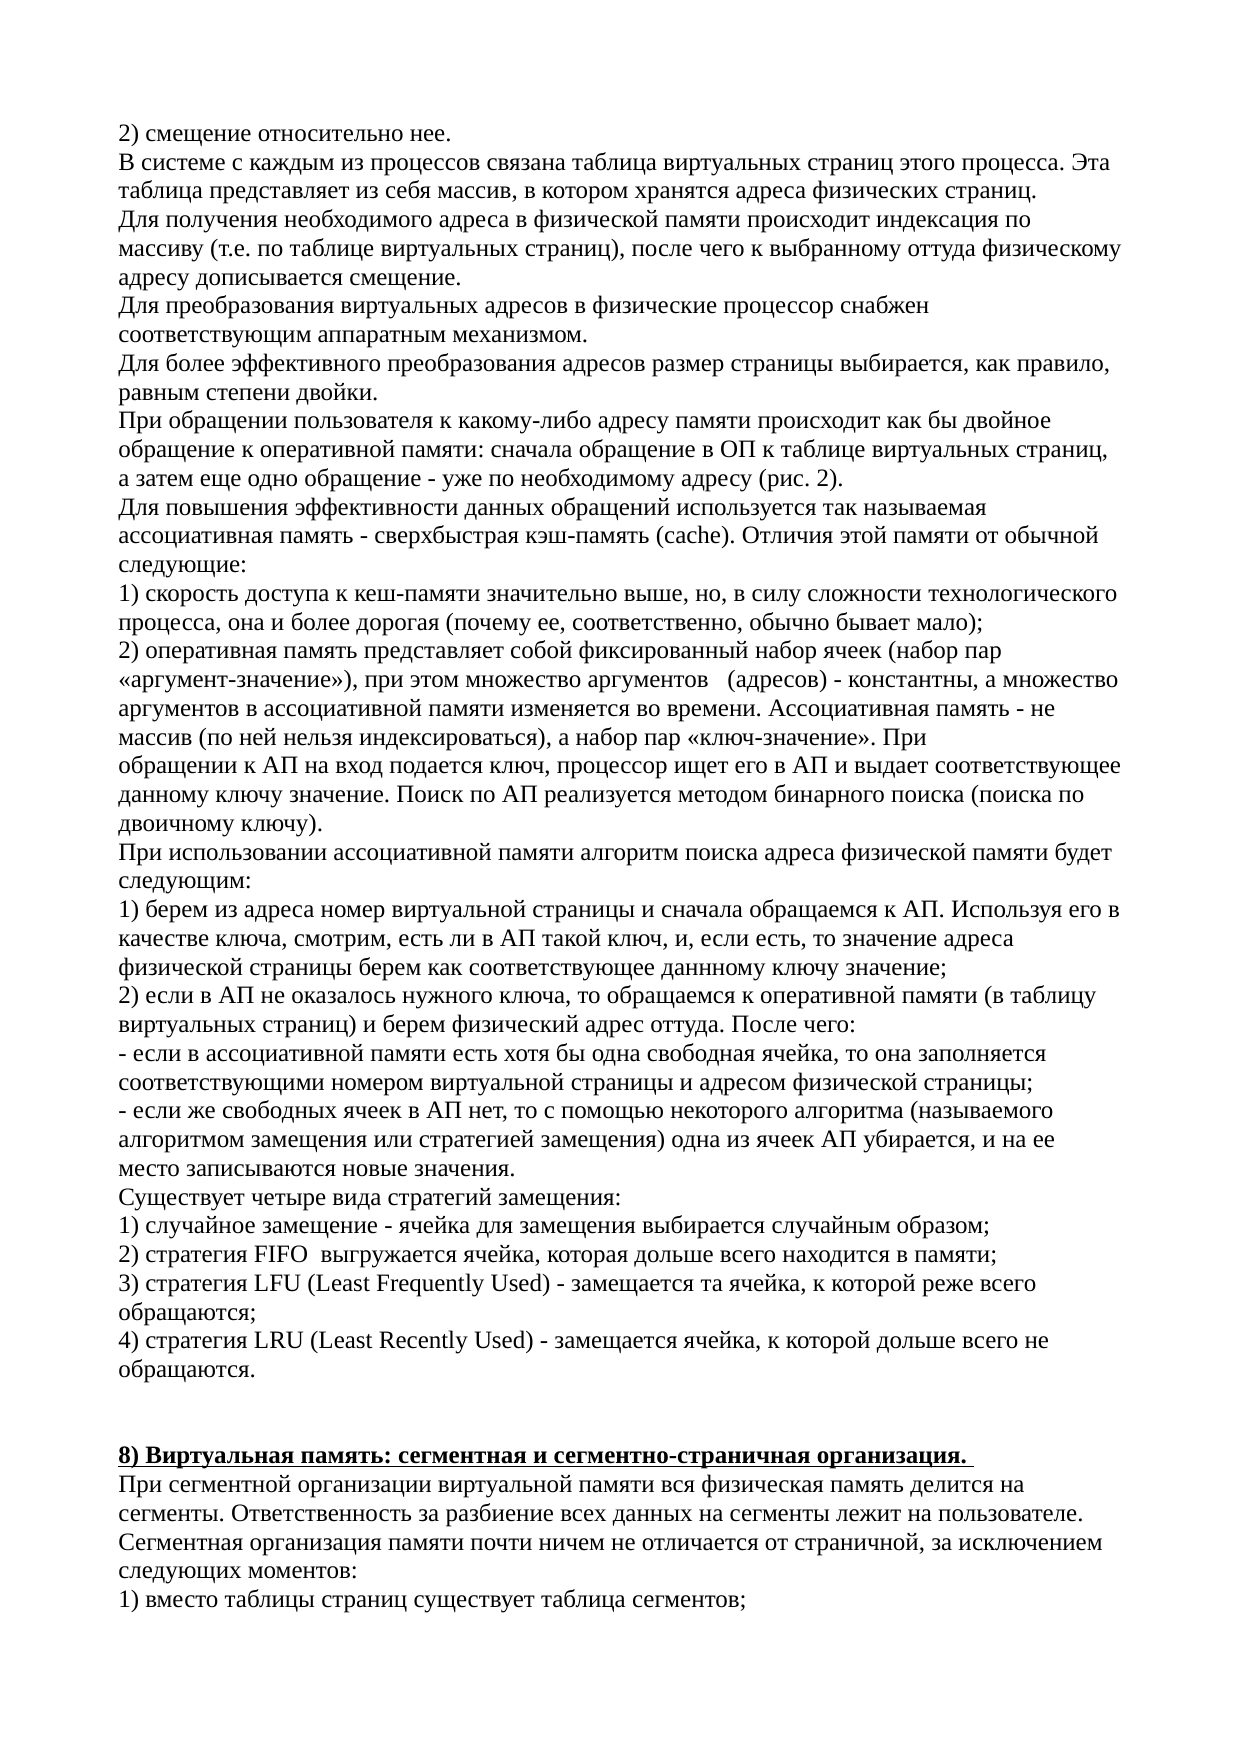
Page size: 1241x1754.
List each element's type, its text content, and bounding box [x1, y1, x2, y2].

text - если же свободных ячеек в АП нет, то с помощью некоторого алгоритма (называемого алгоритмом замещения или стратегией замещения) одна из ячеек АП убирается, и на ее место записываются новые значения. [118, 1096, 1122, 1182]
text Для преобразования виртуальных адресов в физические процессор снабжен соответствующим аппаратным механизмом. [118, 291, 1122, 348]
text 2) оперативная память представляет собой фиксированный набор ячеек (набор пар «аргумент-значение»), при этом множество аргументов (адресов) - константны, а множество аргументов в ассоциативной памяти изменяется во времени. Ассоциативная память - не массив (по ней нельзя индексироваться), а набор пар «ключ-значение». При [118, 636, 1122, 751]
text 2) стратегия FIFO выгружается ячейка, которая дольше всего находится в памяти; [118, 1239, 1122, 1268]
text В системе с каждым из процессов связана таблица виртуальных страниц этого процесса. Эта таблица представляет из себя массив, в котором хранятся адреса физических страниц. [118, 147, 1122, 204]
text 3) стратегия LFU (Least Frequently Used) - замещается та ячейка, к которой реже всего обращаются; [118, 1268, 1122, 1326]
text Для получения необходимого адреса в физической памяти происходит индексация по массиву (т.е. по таблице виртуальных страниц), после чего к выбранному оттуда физическому адресу дописывается смещение. [118, 204, 1122, 291]
text 2) смещение относительно нее. [118, 118, 1122, 147]
text Для повышения эффективности данных обращений используется так называемая ассоциативная память - сверхбыстрая кэш-память (cache). Отличия этой памяти от обычной следующие: [118, 492, 1122, 578]
text 8) Виртуальная память: сегментная и сегментно-страничная организация. [118, 1441, 1122, 1469]
text 4) стратегия LRU (Least Recently Used) - замещается ячейка, к которой дольше всего не обращаются. [118, 1326, 1122, 1383]
text 1) случайное замещение - ячейка для замещения выбирается случайным образом; [118, 1211, 1122, 1239]
text 2) если в АП не оказалось нужного ключа, то обращаемся к оперативной памяти (в таблицу виртуальных страниц) и берем физический адрес оттуда. После чего: [118, 981, 1122, 1038]
text - если в ассоциативной памяти есть хотя бы одна свободная ячейка, то она заполняется соответствующими номером виртуальной страницы и адресом физической страницы; [118, 1038, 1122, 1096]
text 1) вместо таблицы страниц существует таблица сегментов; [118, 1584, 1122, 1613]
text При обращении пользователя к какому-либо адресу памяти происходит как бы двойное обращение к оперативной памяти: сначала обращение в ОП к таблице виртуальных страниц, а затем еще одно обращение - уже по необходимому адресу (рис. 2). [118, 406, 1122, 492]
text 1) берем из адреса номер виртуальной страницы и сначала обращаемся к АП. Используя его в качестве ключа, смотрим, есть ли в АП такой ключ, и, если есть, то значение адреса физической страницы берем как соответствующее даннному ключу значение; [118, 894, 1122, 981]
text 1) скорость доступа к кеш-памяти значительно выше, но, в силу сложности технологического процесса, она и более дорогая (почему ее, соответственно, обычно бывает мало); [118, 578, 1122, 636]
text обращении к АП на вход подается ключ, процессор ищет его в АП и выдает соответствующее данному ключу значение. Поиск по АП реализуется методом бинарного поиска (поиска по двоичному ключу). [118, 751, 1122, 837]
text Для более эффективного преобразования адресов размер страницы выбирается, как правило, равным степени двойки. [118, 348, 1122, 406]
text При сегментной организации виртуальной памяти вся физическая память делится на сегменты. Ответственность за разбиение всех данных на сегменты лежит на пользователе. Сегментная организация памяти почти ничем не отличается от страничной, за исключением следующих моментов: [118, 1469, 1122, 1584]
text Существует четыре вида стратегий замещения: [118, 1182, 1122, 1211]
text При использовании ассоциативной памяти алгоритм поиска адреса физической памяти будет следующим: [118, 837, 1122, 894]
